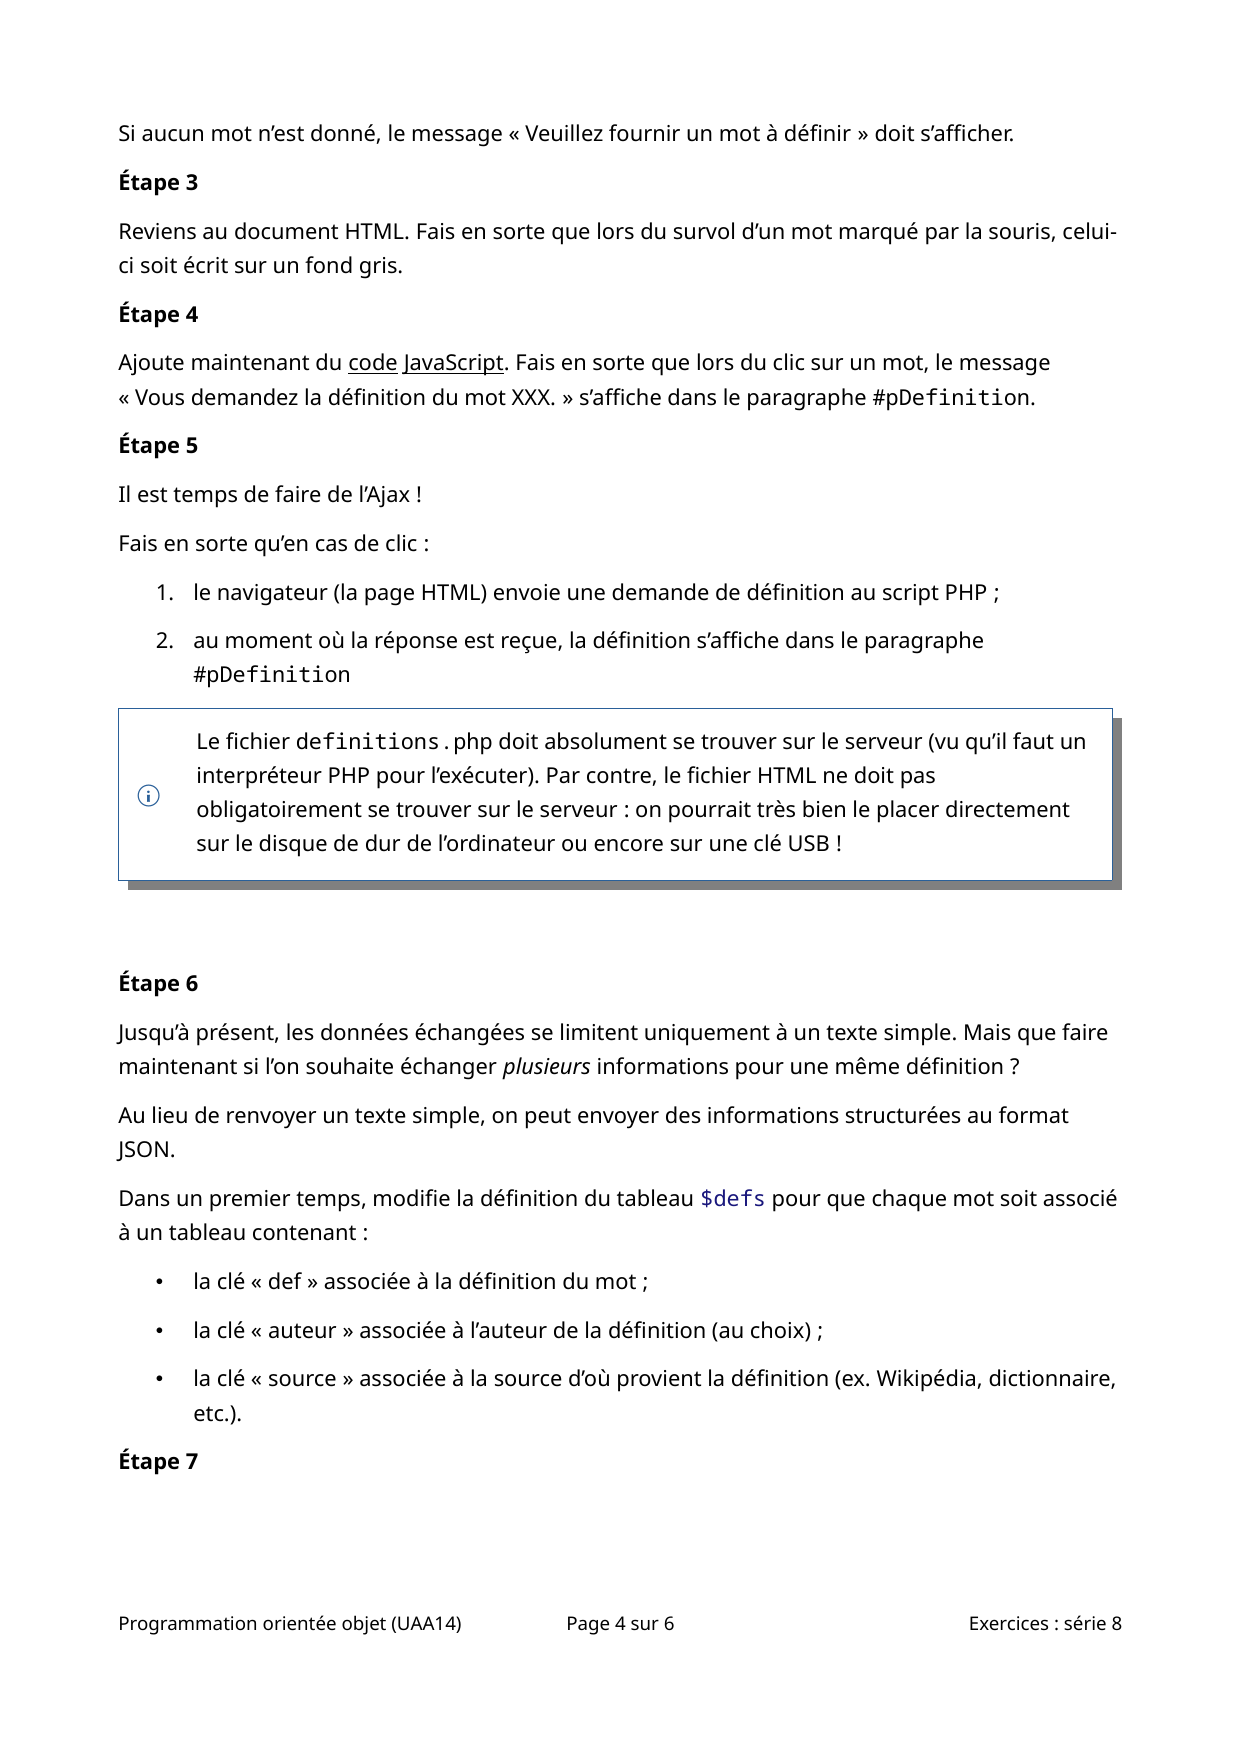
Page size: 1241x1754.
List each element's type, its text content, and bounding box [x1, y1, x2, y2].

text Dans un premier temps, modifie la définition du tableau $defs pour que chaque mot soit associé à un tableau contenant : [118, 1183, 1122, 1247]
text Si aucun mot n’est donné, le message « Veuillez fournir un mot à définir » doit s’afficher. [118, 118, 1122, 148]
text Étape 7 [118, 1446, 1122, 1476]
text Étape 6 [118, 968, 1122, 998]
list le navigateur (la page HTML) envoie une demande de définition au script PHP ; [156, 576, 1122, 606]
list la clé « def » associée à la définition du mot ; [156, 1266, 1122, 1296]
text Fais en sorte qu’en cas de clic : [118, 528, 1122, 557]
text Jusqu’à présent, les données échangées se limitent uniquement à un texte simple. Mais que faire maintenant si l’on souhaite échanger plusieurs informations pour une même définition ? [118, 1017, 1122, 1081]
text Étape 5 [118, 430, 1122, 460]
text Étape 3 [118, 167, 1122, 197]
text Reviens au document HTML. Fais en sorte que lors du survol d’un mot marqué par la souris, celui-ci soit écrit sur un fond gris. [118, 216, 1122, 279]
list la clé « source » associée à la source d’où provient la définition (ex. Wikipédia, dictionnaire, etc.). [156, 1363, 1122, 1427]
list au moment où la réponse est reçue, la définition s’affiche dans le paragraphe #pDefinition [156, 625, 1122, 689]
text Ajoute maintenant du code JavaScript. Fais en sorte que lors du clic sur un mot, le message « Vous demandez la définition du mot XXX. » s’affiche dans le paragraphe #pDefinition. [118, 347, 1122, 411]
table_header ⓘ [119, 709, 178, 880]
table_header Le fichier definitions.php doit absolument se trouver sur le serveur (vu qu’il faut un interpréteur PHP pour l’exécuter). Par contre, le fichier HTML ne doit pas obligatoirement se trouver sur le serveur : on pourrait très bien le placer directement sur le disque de dur de l’ordinateur ou encore sur une clé USB ! [179, 709, 1112, 880]
text Il est temps de faire de l’Ajax ! [118, 479, 1122, 509]
text Étape 4 [118, 298, 1122, 328]
list la clé « auteur » associée à l’auteur de la définition (au choix) ; [156, 1315, 1122, 1344]
text Au lieu de renvoyer un texte simple, on peut envoyer des informations structurées au format JSON. [118, 1100, 1122, 1164]
